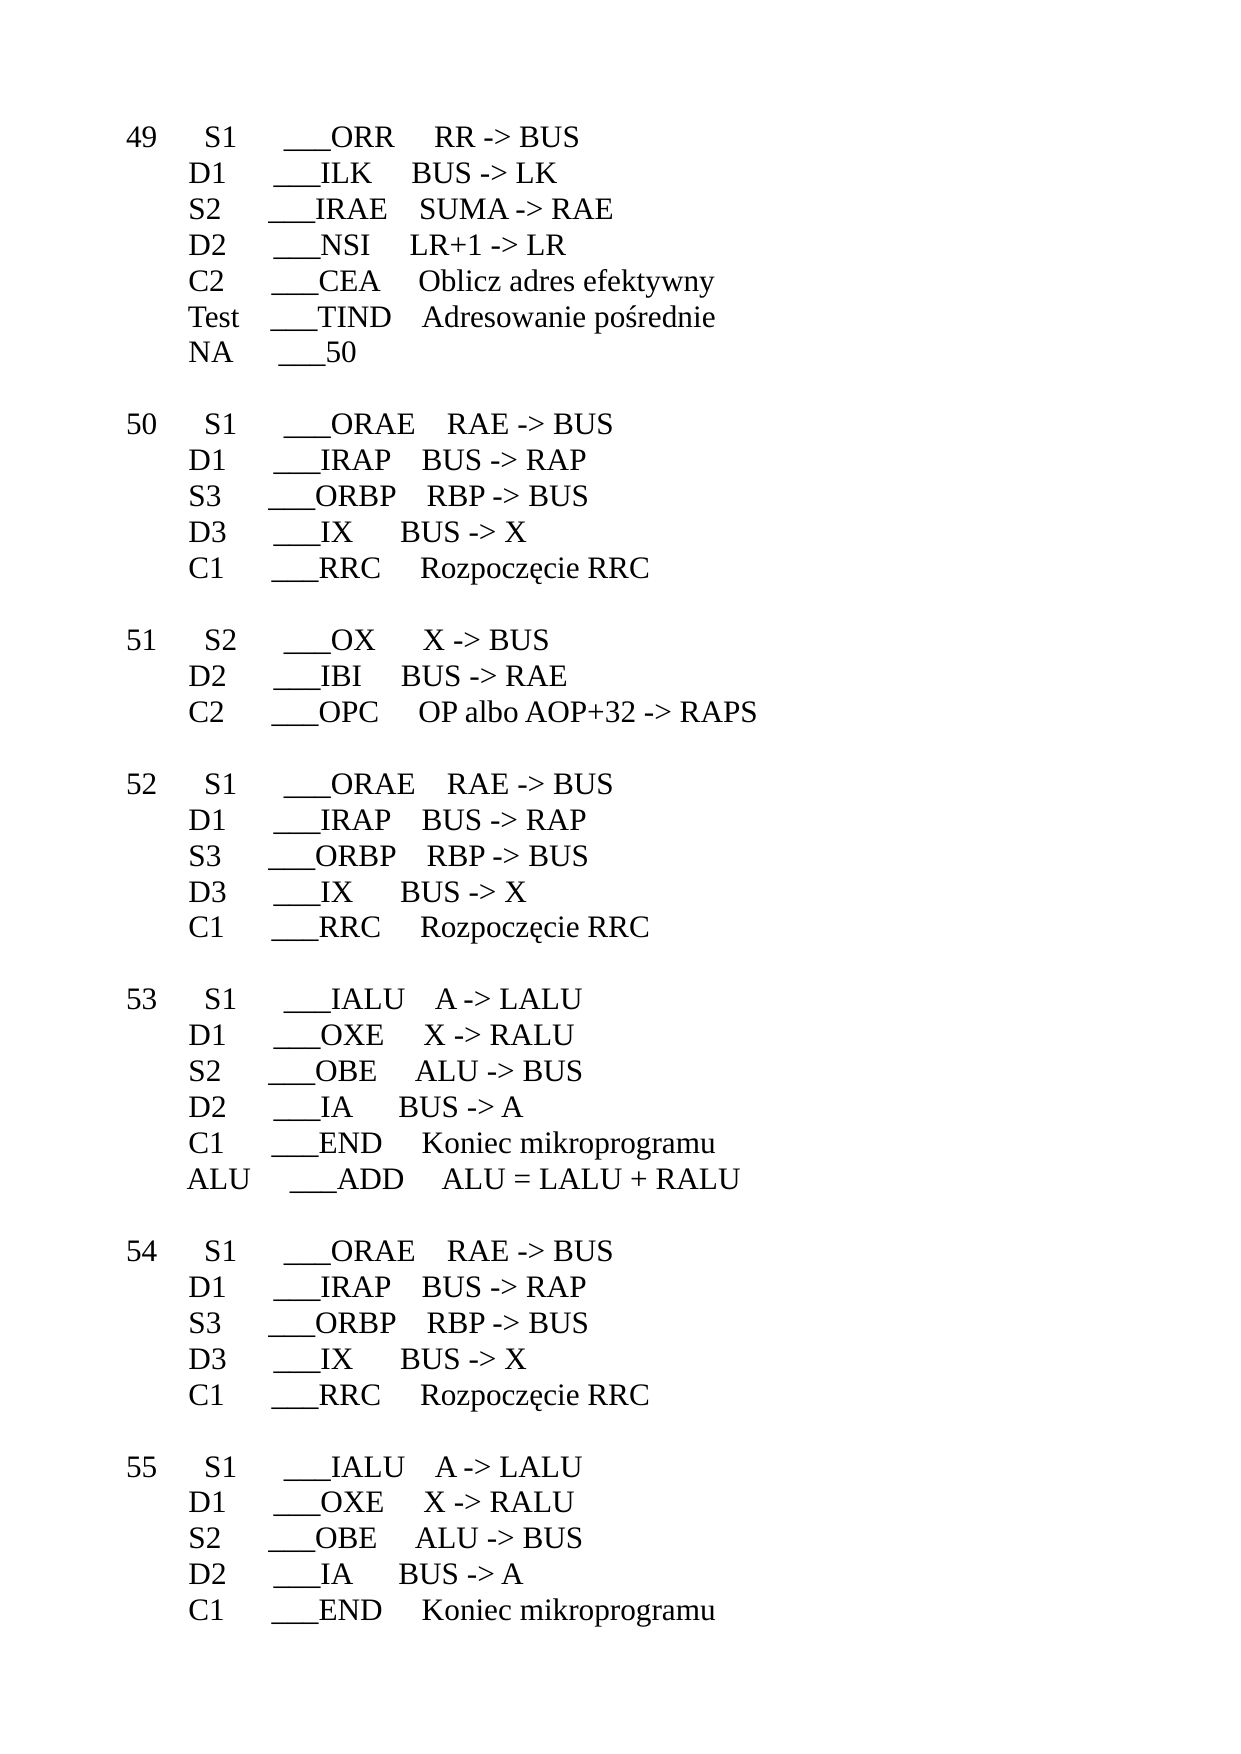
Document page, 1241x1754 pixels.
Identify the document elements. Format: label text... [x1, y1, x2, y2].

text D1 ___ILK BUS -> LK [118, 154, 1122, 190]
text S2 ___OBE ALU -> BUS [118, 1520, 1122, 1556]
text 55 S1 ___IALU A -> LALU [118, 1448, 1122, 1484]
text C1 ___RRC Rozpoczęcie RRC [118, 549, 1122, 585]
text S2 ___IRAE SUMA -> RAE [118, 190, 1122, 226]
text S3 ___ORBP RBP -> BUS [118, 477, 1122, 513]
text 49 S1 ___ORR RR -> BUS [118, 118, 1122, 154]
text C2 ___CEA Oblicz adres efektywny [118, 262, 1122, 298]
text D1 ___IRAP BUS -> RAP [118, 442, 1122, 477]
text C2 ___OPC OP albo AOP+32 -> RAPS [118, 693, 1122, 729]
text D2 ___IA BUS -> A [118, 1556, 1122, 1592]
text D3 ___IX BUS -> X [118, 513, 1122, 549]
text S2 ___OBE ALU -> BUS [118, 1052, 1122, 1088]
text NA ___50 [118, 334, 1122, 370]
text S3 ___ORBP RBP -> BUS [118, 837, 1122, 873]
text 52 S1 ___ORAE RAE -> BUS [118, 765, 1122, 801]
text C1 ___END Koniec mikroprogramu [118, 1592, 1122, 1627]
text D2 ___IBI BUS -> RAE [118, 657, 1122, 693]
text D2 ___IA BUS -> A [118, 1088, 1122, 1124]
text Test ___TIND Adresowanie pośrednie [118, 298, 1122, 334]
text 54 S1 ___ORAE RAE -> BUS [118, 1232, 1122, 1268]
text 51 S2 ___OX X -> BUS [118, 621, 1122, 657]
text C1 ___END Koniec mikroprogramu [118, 1124, 1122, 1160]
text C1 ___RRC Rozpoczęcie RRC [118, 1376, 1122, 1412]
text S3 ___ORBP RBP -> BUS [118, 1304, 1122, 1340]
text D3 ___IX BUS -> X [118, 1340, 1122, 1376]
text D1 ___OXE X -> RALU [118, 1484, 1122, 1520]
text D1 ___IRAP BUS -> RAP [118, 1268, 1122, 1304]
text 50 S1 ___ORAE RAE -> BUS [118, 406, 1122, 442]
text D3 ___IX BUS -> X [118, 873, 1122, 909]
text 53 S1 ___IALU A -> LALU [118, 981, 1122, 1017]
text D2 ___NSI LR+1 -> LR [118, 226, 1122, 262]
text D1 ___IRAP BUS -> RAP [118, 801, 1122, 837]
text D1 ___OXE X -> RALU [118, 1017, 1122, 1052]
text ALU ___ADD ALU = LALU + RALU [118, 1160, 1122, 1196]
text C1 ___RRC Rozpoczęcie RRC [118, 909, 1122, 945]
